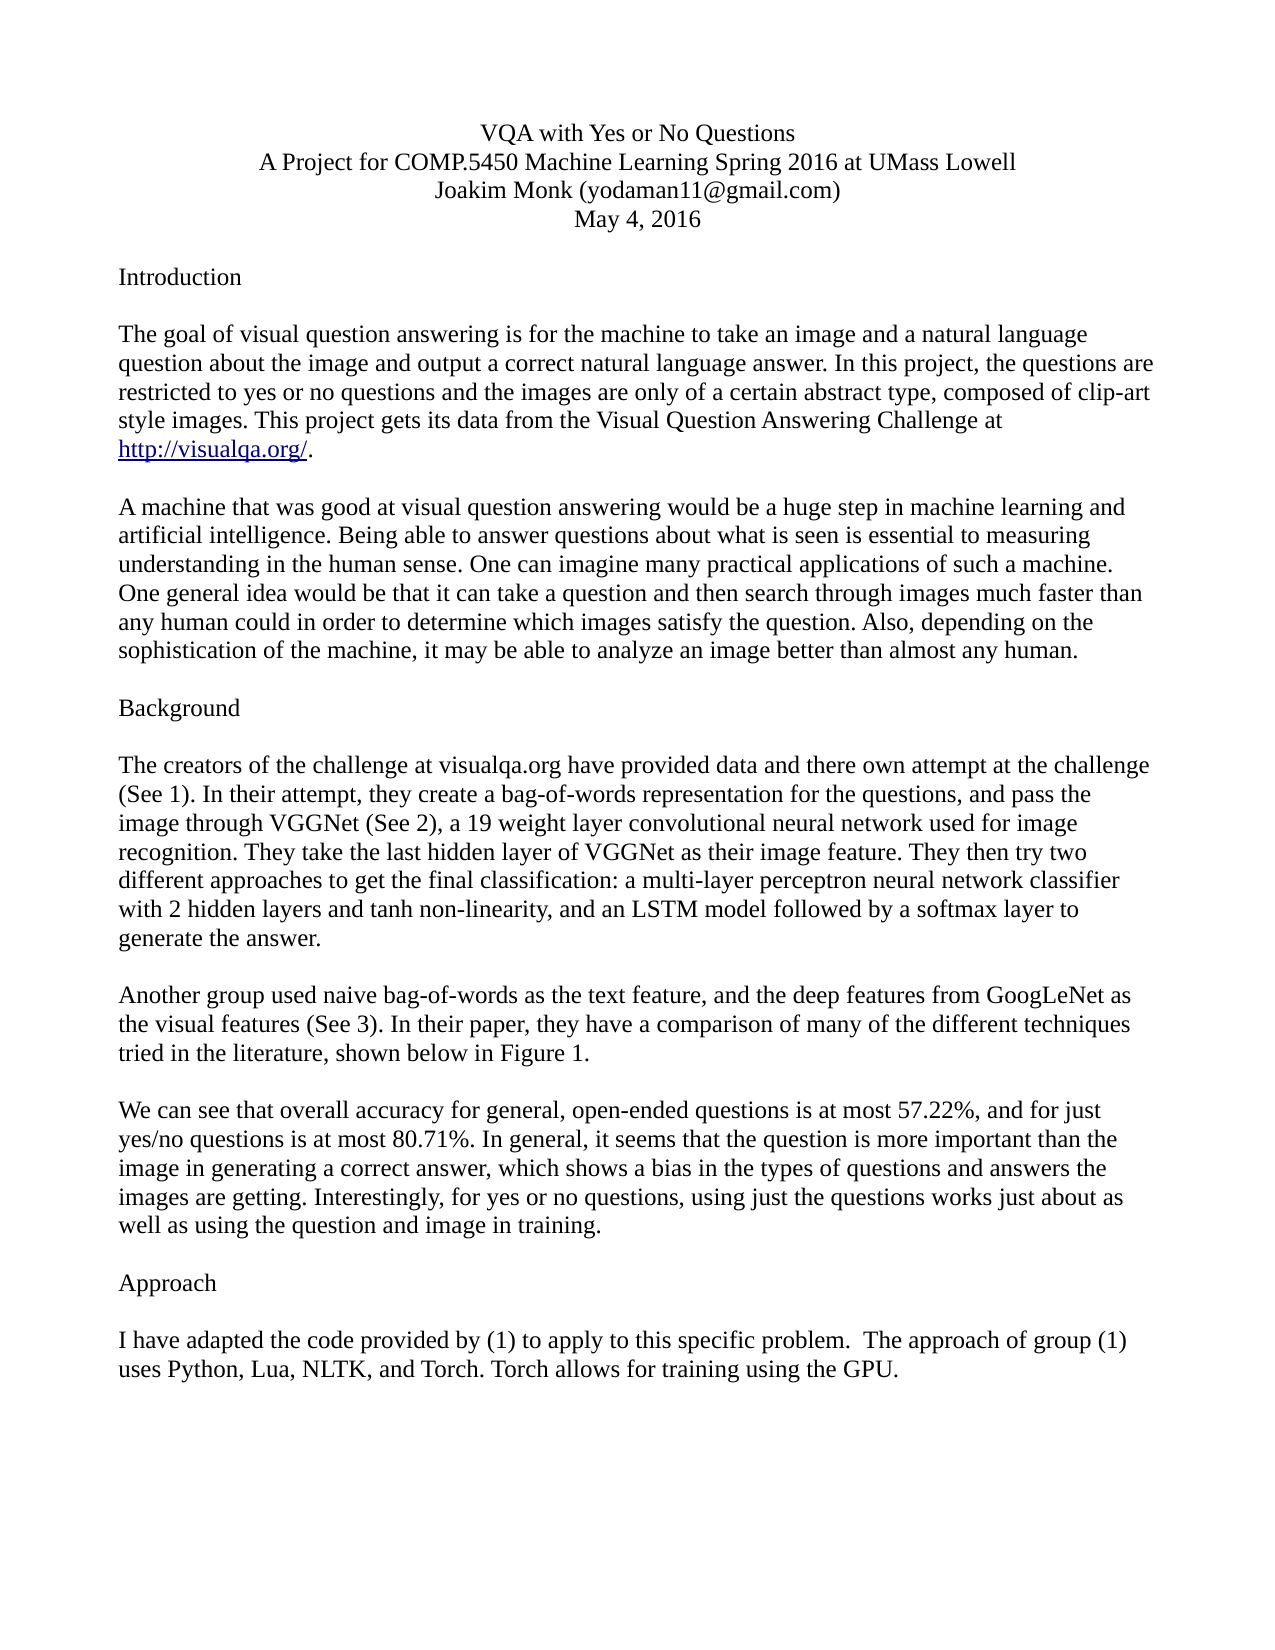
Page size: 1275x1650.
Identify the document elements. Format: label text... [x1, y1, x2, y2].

text VQA with Yes or No Questions [118, 118, 1157, 147]
text Joakim Monk (yodaman11@gmail.com) [118, 176, 1157, 204]
text Introduction [118, 262, 1157, 291]
text May 4, 2016 [118, 204, 1157, 233]
text The goal of visual question answering is for the machine to take an image and a natural language question about the image and output a correct natural language answer. In this project, the questions are restricted to yes or no questions and the images are only of a certain abstract type, composed of clip-art style images. This project gets its data from the Visual Question Answering Challenge at http://visualqa.org/. [118, 319, 1157, 463]
text Approach [118, 1268, 1157, 1297]
text Another group used naive bag-of-words as the text feature, and the deep features from GoogLeNet as the visual features (See 3). In their paper, they have a comparison of many of the different techniques tried in the literature, shown below in Figure 1. [118, 981, 1157, 1067]
text The creators of the challenge at visualqa.org have provided data and there own attempt at the challenge (See 1). In their attempt, they create a bag-of-words representation for the questions, and pass the image through VGGNet (See 2), a 19 weight layer convolutional neural network used for image recognition. They take the last hidden layer of VGGNet as their image feature. They then try two different approaches to get the final classification: a multi-layer perceptron neural network classifier with 2 hidden layers and tanh non-linearity, and an LSTM model followed by a softmax layer to generate the answer. [118, 751, 1157, 952]
text Background [118, 693, 1157, 722]
text A Project for COMP.5450 Machine Learning Spring 2016 at UMass Lowell [118, 147, 1157, 176]
text A machine that was good at visual question answering would be a huge step in machine learning and artificial intelligence. Being able to answer questions about what is seen is essential to measuring understanding in the human sense. One can imagine many practical applications of such a machine. One general idea would be that it can take a question and then search through images much faster than any human could in order to determine which images satisfy the question. Also, depending on the sophistication of the machine, it may be able to analyze an image better than almost any human. [118, 492, 1157, 664]
text We can see that overall accuracy for general, open-ended questions is at most 57.22%, and for just yes/no questions is at most 80.71%. In general, it seems that the question is more important than the image in generating a correct answer, which shows a bias in the types of questions and answers the images are getting. Interestingly, for yes or no questions, using just the questions works just about as well as using the question and image in training. [118, 1096, 1157, 1239]
text I have adapted the code provided by (1) to apply to this specific problem. The approach of group (1) uses Python, Lua, NLTK, and Torch. Torch allows for training using the GPU. [118, 1326, 1157, 1383]
